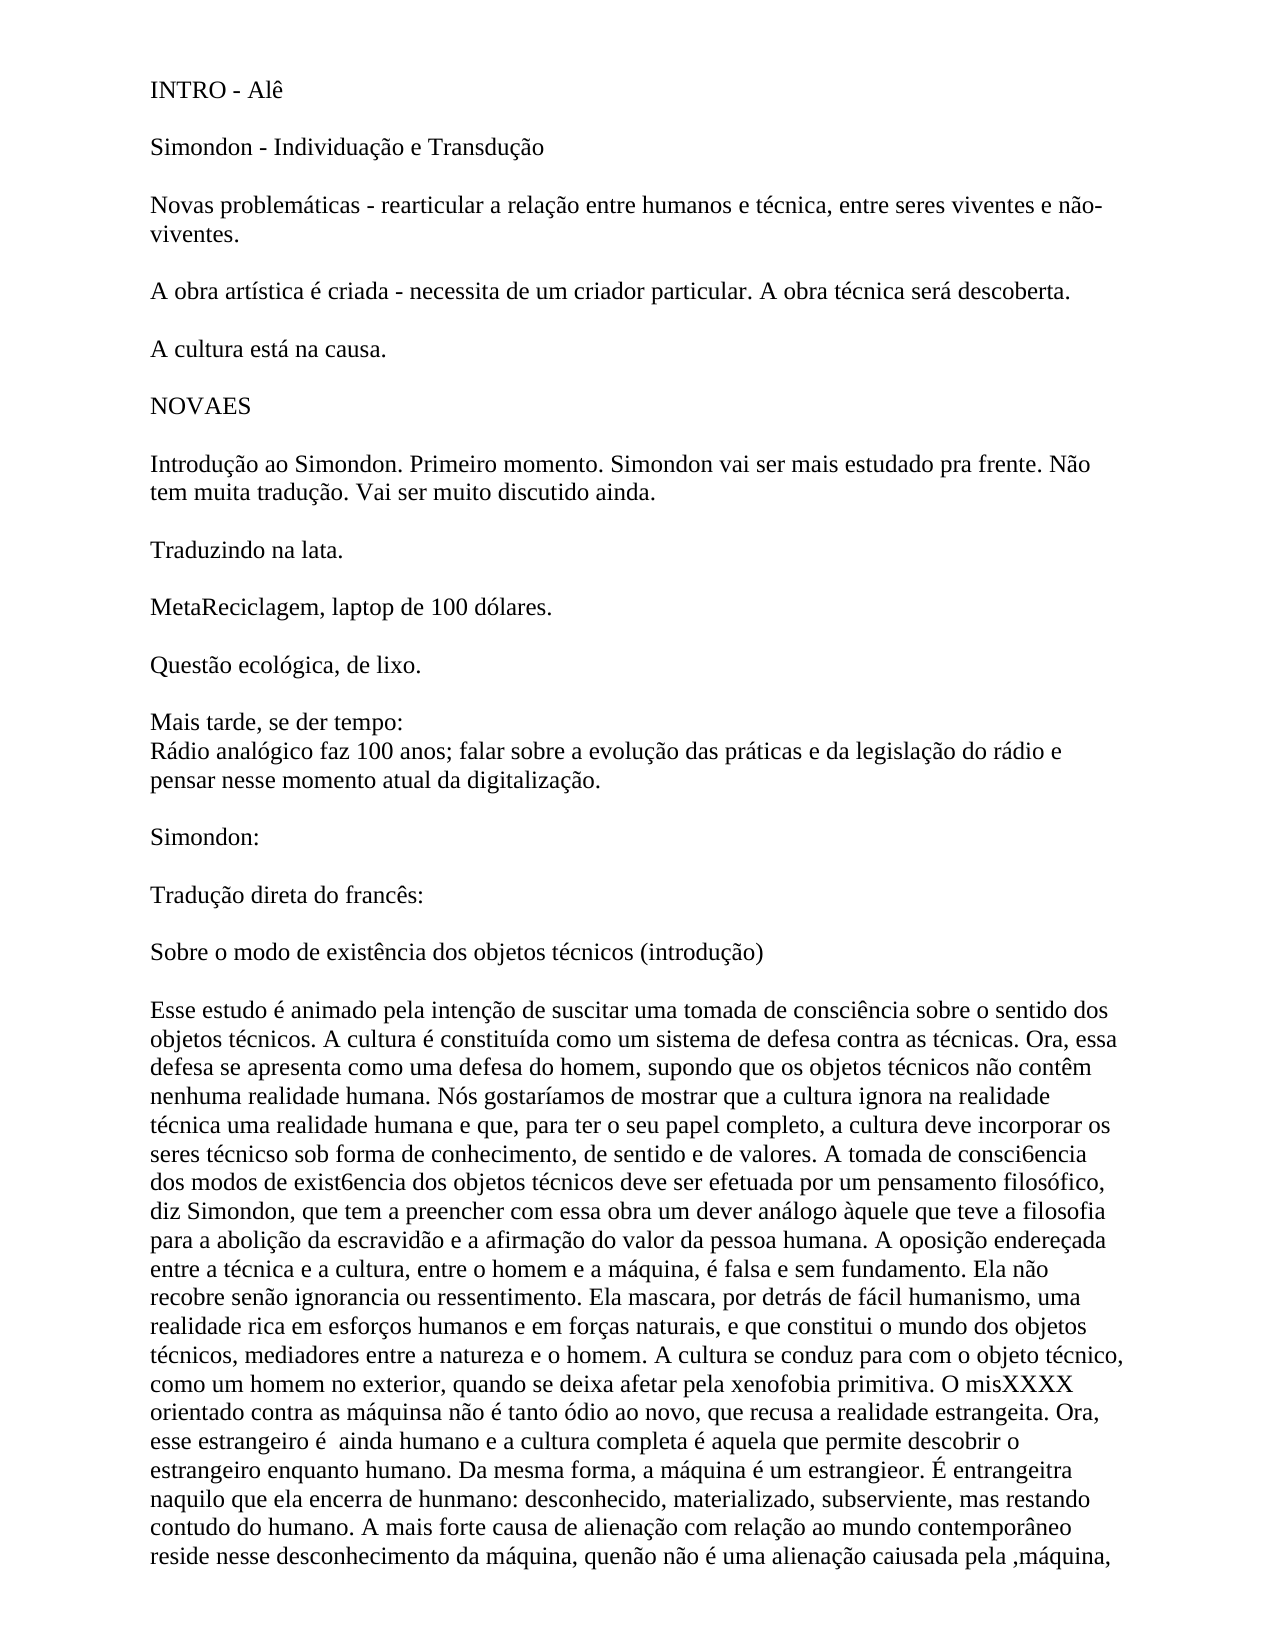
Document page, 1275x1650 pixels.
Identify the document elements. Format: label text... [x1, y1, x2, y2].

text Traduzindo na lata. [150, 535, 1125, 564]
text Tradução direta do francês: [150, 880, 1125, 909]
text Sobre o modo de existência dos objetos técnicos (introdução) [150, 937, 1125, 966]
text A cultura está na causa. [150, 334, 1125, 362]
text A obra artística é criada - necessita de um criador particular. A obra técnica será descoberta. [150, 276, 1125, 305]
text Esse estudo é animado pela intenção de suscitar uma tomada de consciência sobre o sentido dos objetos técnicos. A cultura é constituída como um sistema de defesa contra as técnicas. Ora, essa defesa se apresenta como uma defesa do homem, supondo que os objetos técnicos não contêm nenhuma realidade humana. Nós gostaríamos de mostrar que a cultura ignora na realidade técnica uma realidade humana e que, para ter o seu papel completo, a cultura deve incorporar os seres técnicso sob forma de conhecimento, de sentido e de valores. A tomada de consci6encia dos modos de exist6encia dos objetos técnicos deve ser efetuada por um pensamento filosófico, diz Simondon, que tem a preencher com essa obra um dever análogo àquele que teve a filosofia para a abolição da escravidão e a afirmação do valor da pessoa humana. A oposição endereçada entre a técnica e a cultura, entre o homem e a máquina, é falsa e sem fundamento. Ela não recobre senão ignorancia ou ressentimento. Ela mascara, por detrás de fácil humanismo, uma realidade rica em esforços humanos e em forças naturais, e que constitui o mundo dos objetos técnicos, mediadores entre a natureza e o homem. A cultura se conduz para com o objeto técnico, como um homem no exterior, quando se deixa afetar pela xenofobia primitiva. O misXXXX orientado contra as máquinsa não é tanto ódio ao novo, que recusa a realidade estrangeita. Ora, esse estrangeiro é ainda humano e a cultura completa é aquela que permite descobrir o estrangeiro enquanto humano. Da mesma forma, a máquina é um estrangieor. É entrangeitra naquilo que ela encerra de hunmano: desconhecido, materializado, subserviente, mas restando contudo do humano. A mais forte causa de alienação com relação ao mundo contemporâneo reside nesse desconhecimento da máquina, quenão não é uma alienação caiusada pela ,máquina, [150, 995, 1125, 1570]
text Novas problemáticas - rearticular a relação entre humanos e técnica, entre seres viventes e não-viventes. [150, 190, 1125, 247]
text INTRO - Alê [150, 75, 1125, 104]
text Introdução ao Simondon. Primeiro momento. Simondon vai ser mais estudado pra frente. Não tem muita tradução. Vai ser muito discutido ainda. [150, 449, 1125, 506]
text NOVAES [150, 391, 1125, 420]
text Questão ecológica, de lixo. [150, 650, 1125, 679]
text Simondon: [150, 822, 1125, 851]
text MetaReciclagem, laptop de 100 dólares. [150, 592, 1125, 621]
text Simondon - Individuação e Transdução [150, 132, 1125, 161]
text Mais tarde, se der tempo: [150, 707, 1125, 736]
text Rádio analógico faz 100 anos; falar sobre a evolução das práticas e da legislação do rádio e pensar nesse momento atual da digitalização. [150, 736, 1125, 794]
